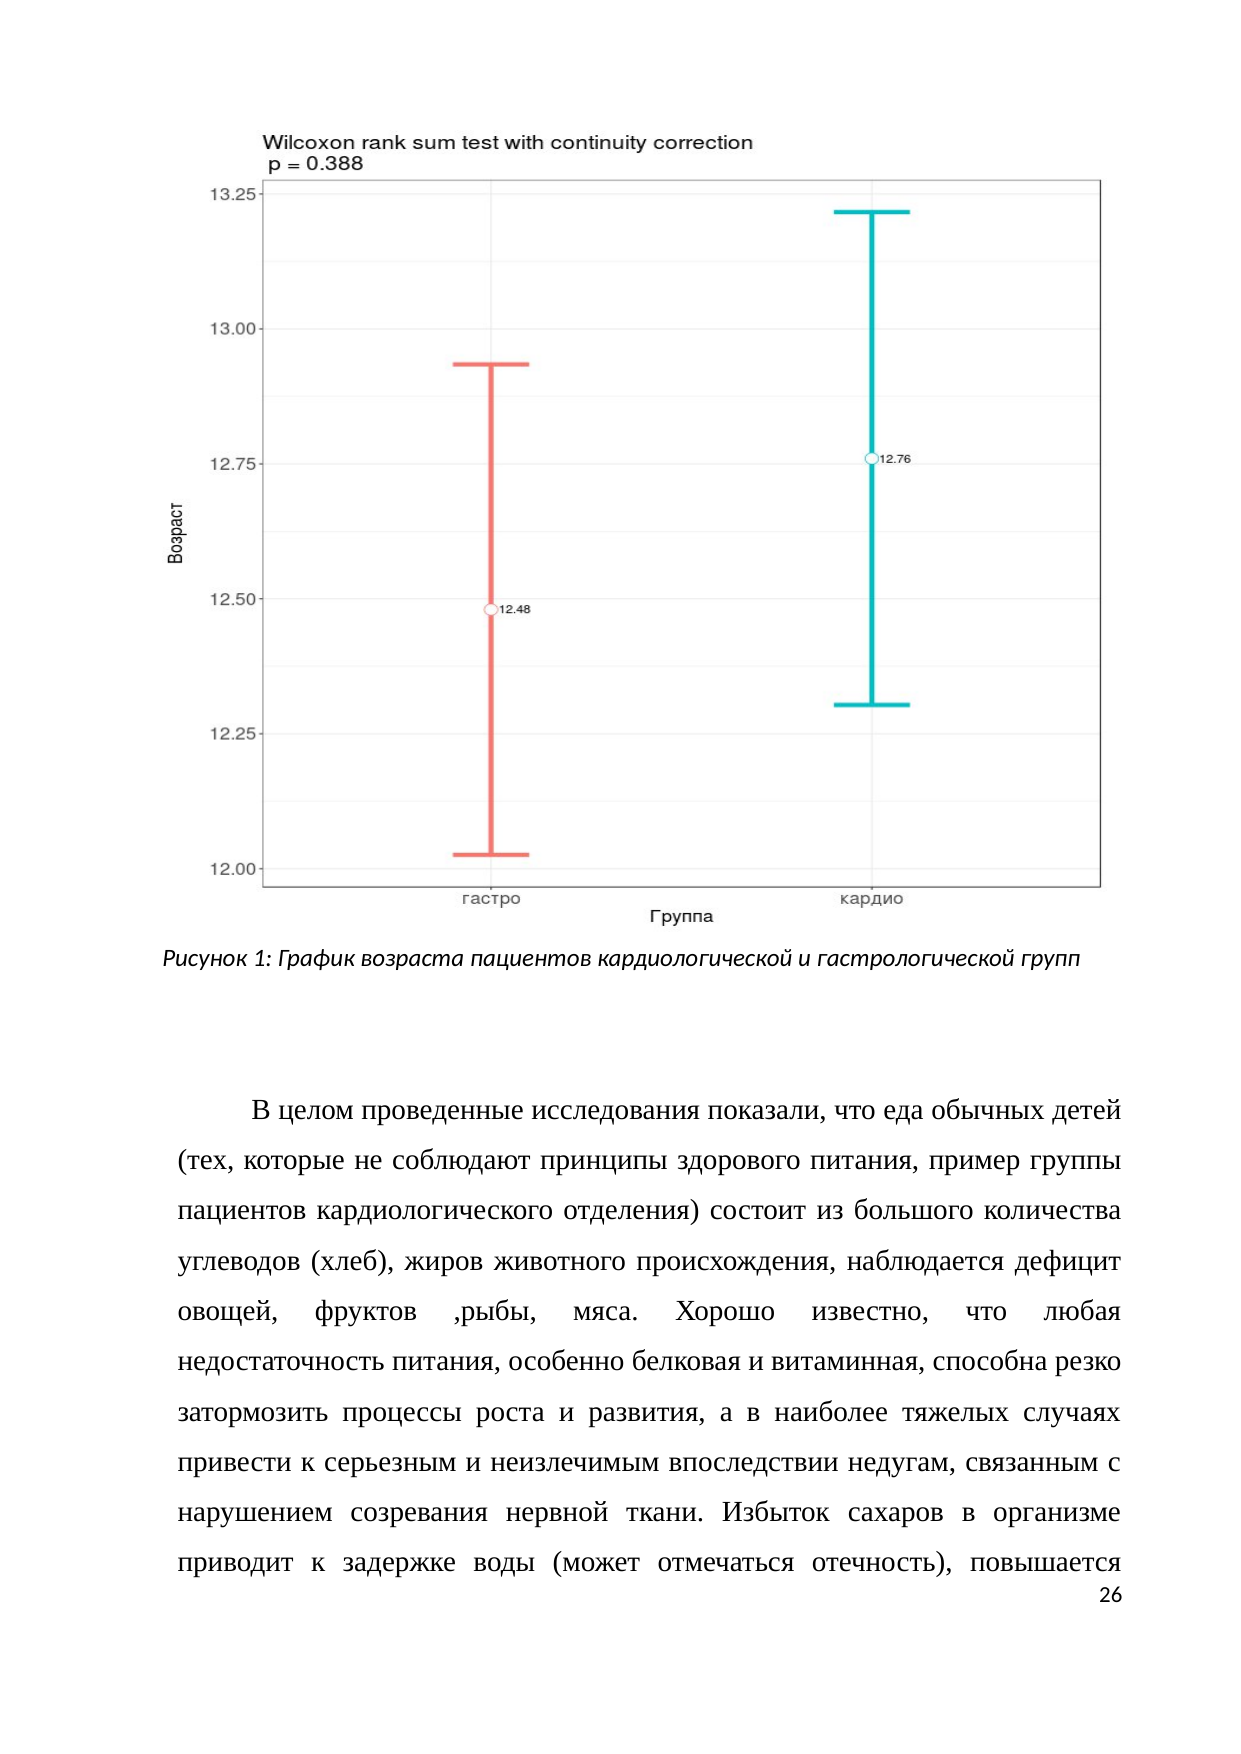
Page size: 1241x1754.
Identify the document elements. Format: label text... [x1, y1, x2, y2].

text Рисунок 1: График возраста пациентов кардиологической и гастрологической групп [162, 131, 1137, 973]
picture [162, 130, 1107, 932]
text В целом проведенные исследования показали, что еда обычных детей (тех, которые не соблюдают принципы здорового питания, пример группы пациентов кардиологического отделения) состоит из большого количества углеводов (хлеб), жиров животного происхождения, наблюдается дефицит овощей, фруктов ,рыбы, мяса. Хорошо известно, что любая недостаточность питания, особенно белковая и витаминная, способна резко затормозить процессы роста и развития, а в наиболее тяжелых случаях привести к серьезным и неизлечимым впоследствии недугам, связанным с нарушением созревания нервной ткани. Избыток сахаров в организме приводит к задержке воды (может отмечаться отечность), повышается [177, 1092, 1122, 1578]
